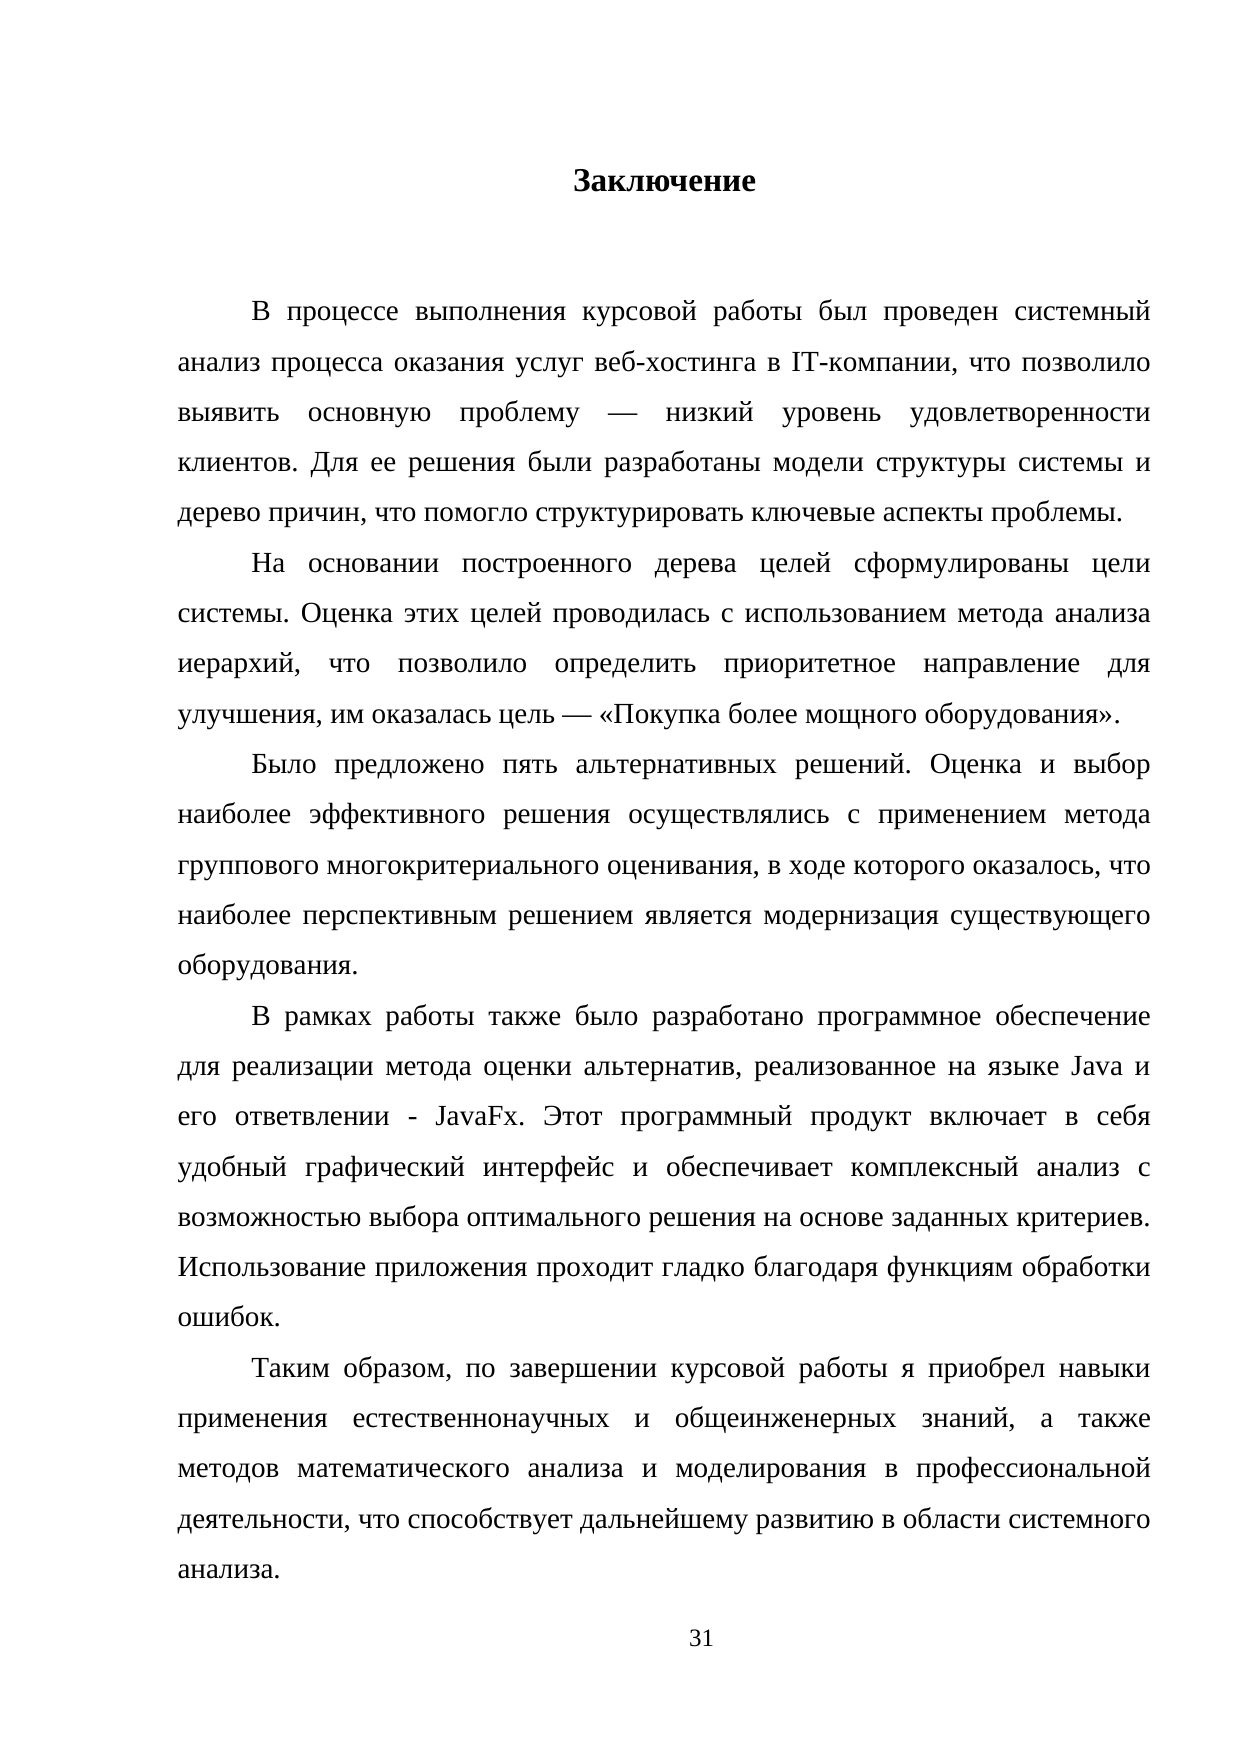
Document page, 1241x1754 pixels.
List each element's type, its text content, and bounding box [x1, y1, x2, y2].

text В процессе выполнения курсовой работы был проведен системный анализ процесса оказания услуг веб-хостинга в IT-компании, что позволило выявить основную проблему — низкий уровень удовлетворенности клиентов. Для ее решения были разработаны модели структуры системы и дерево причин, что помогло структурировать ключевые аспекты проблемы. [177, 293, 1152, 528]
text Таким образом, по завершении курсовой работы я приобрел навыки применения естественнонаучных и общеинженерных знаний, а также методов математического анализа и моделирования в профессиональной деятельности, что способствует дальнейшему развитию в области системного анализа. [177, 1350, 1152, 1585]
text В рамках работы также было разработано программное обеспечение для реализации метода оценки альтернатив, реализованное на языке Java и его ответвлении - JavaFx. Этот программный продукт включает в себя удобный графический интерфейс и обеспечивает комплексный анализ с возможностью выбора оптимального решения на основе заданных критериев. Использование приложения проходит гладко благодаря функциям обработки ошибок. [177, 998, 1152, 1333]
subtitle Заключение [177, 161, 1152, 199]
text Было предложено пять альтернативных решений. Оценка и выбор наиболее эффективного решения осуществлялись с применением метода группового многокритериального оценивания, в ходе которого оказалось, что наиболее перспективным решением является модернизация существующего оборудования. [177, 746, 1152, 981]
text На основании построенного дерева целей сформулированы цели системы. Оценка этих целей проводилась с использованием метода анализа иерархий, что позволило определить приоритетное направление для улучшения, им оказалась цель — «Покупка более мощного оборудования». [177, 545, 1152, 729]
